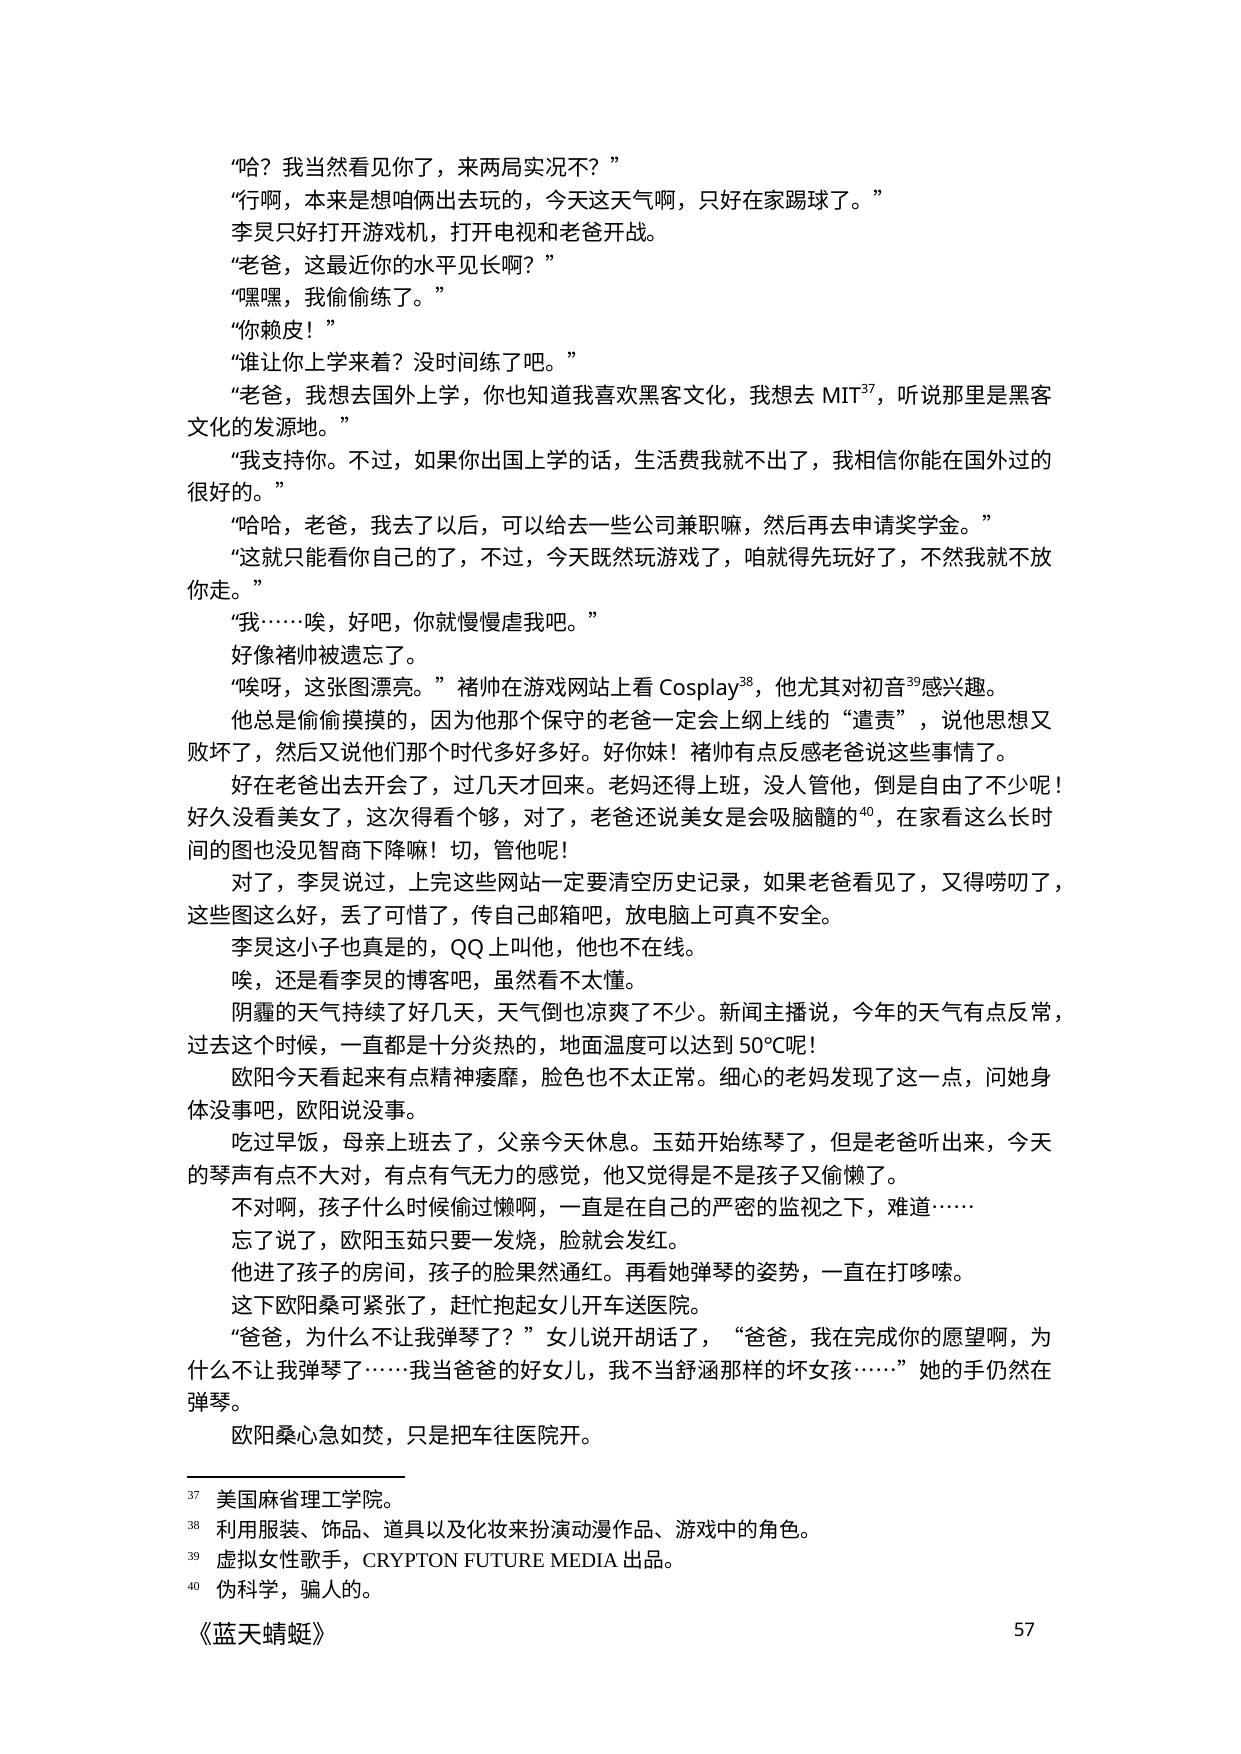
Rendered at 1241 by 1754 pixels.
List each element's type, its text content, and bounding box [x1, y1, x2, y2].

text “我……唉，好吧，你就慢慢虐我吧。” [187, 605, 1053, 637]
text “老爸，这最近你的水平见长啊？” [187, 247, 1053, 280]
text “我支持你。不过，如果你出国上学的话，生活费我就不出了，我相信你能在国外过的很好的。” [187, 442, 1053, 507]
text “嘿嘿，我偷偷练了。” [187, 280, 1053, 312]
text 不对啊，孩子什么时候偷过懒啊，一直是在自己的严密的监视之下，难道…… [187, 1190, 1053, 1222]
text “老爸，我想去国外上学，你也知道我喜欢黑客文化，我想去MIT，听说那里是黑客文化的发源地。” [187, 377, 1053, 442]
text 欧阳今天看起来有点精神痿靡，脸色也不太正常。细心的老妈发现了这一点，问她身体没事吧，欧阳说没事。 [187, 1060, 1053, 1125]
text 欧阳桑心急如焚，只是把车往医院开。 [187, 1417, 1053, 1450]
text 吃过早饭，母亲上班去了，父亲今天休息。玉茹开始练琴了，但是老爸听出来，今天的琴声有点不大对，有点有气无力的感觉，他又觉得是不是孩子又偷懒了。 [187, 1125, 1053, 1190]
text “谁让你上学来着？没时间练了吧。” [187, 345, 1053, 377]
text 这下欧阳桑可紧张了，赶忙抱起女儿开车送医院。 [187, 1287, 1053, 1320]
text 阴霾的天气持续了好几天，天气倒也凉爽了不少。新闻主播说，今年的天气有点反常，过去这个时候，一直都是十分炎热的，地面温度可以达到50℃呢！ [187, 995, 1053, 1060]
text “哈？我当然看见你了，来两局实况不？” [187, 150, 1053, 182]
text 虚拟女性歌手，CRYPTON FUTURE MEDIA出品。 [187, 1543, 1053, 1574]
text “哈哈，老爸，我去了以后，可以给去一些公司兼职嘛，然后再去申请奖学金。” [187, 507, 1053, 540]
text “这就只能看你自己的了，不过，今天既然玩游戏了，咱就得先玩好了，不然我就不放你走。” [187, 540, 1053, 605]
text 他总是偷偷摸摸的，因为他那个保守的老爸一定会上纲上线的“遣责”，说他思想又败坏了，然后又说他们那个时代多好多好。好你妹！褚帅有点反感老爸说这些事情了。 [187, 702, 1053, 767]
text 伪科学，骗人的。 [187, 1574, 1053, 1604]
text 好像褚帅被遗忘了。 [187, 637, 1053, 670]
text “行啊，本来是想咱俩出去玩的，今天这天气啊，只好在家踢球了。” [187, 182, 1053, 215]
text “唉呀，这张图漂亮。”褚帅在游戏网站上看Cosplay，他尤其对初音感兴趣。 [187, 670, 1053, 702]
text 对了，李炅说过，上完这些网站一定要清空历史记录，如果老爸看见了，又得唠叨了，这些图这么好，丢了可惜了，传自己邮箱吧，放电脑上可真不安全。 [187, 865, 1053, 930]
text 李炅只好打开游戏机，打开电视和老爸开战。 [187, 215, 1053, 247]
text 唉，还是看李炅的博客吧，虽然看不太懂。 [187, 962, 1053, 995]
text “你赖皮！” [187, 312, 1053, 345]
text 利用服装、饰品、道具以及化妆来扮演动漫作品、游戏中的角色。 [187, 1513, 1053, 1543]
text 李炅这小子也真是的，QQ上叫他，他也不在线。 [187, 930, 1053, 962]
text 忘了说了，欧阳玉茹只要一发烧，脸就会发红。 [187, 1222, 1053, 1255]
text “爸爸，为什么不让我弹琴了？”女儿说开胡话了，“爸爸，我在完成你的愿望啊，为什么不让我弹琴了……我当爸爸的好女儿，我不当舒涵那样的坏女孩……”她的手仍然在弹琴。 [187, 1320, 1053, 1417]
text 美国麻省理工学院。 [187, 1483, 1053, 1513]
text 好在老爸出去开会了，过几天才回来。老妈还得上班，没人管他，倒是自由了不少呢！好久没看美女了，这次得看个够，对了，老爸还说美女是会吸脑髓的，在家看这么长时间的图也没见智商下降嘛！切，管他呢！ [187, 767, 1053, 865]
text 他进了孩子的房间，孩子的脸果然通红。再看她弹琴的姿势，一直在打哆嗦。 [187, 1255, 1053, 1287]
